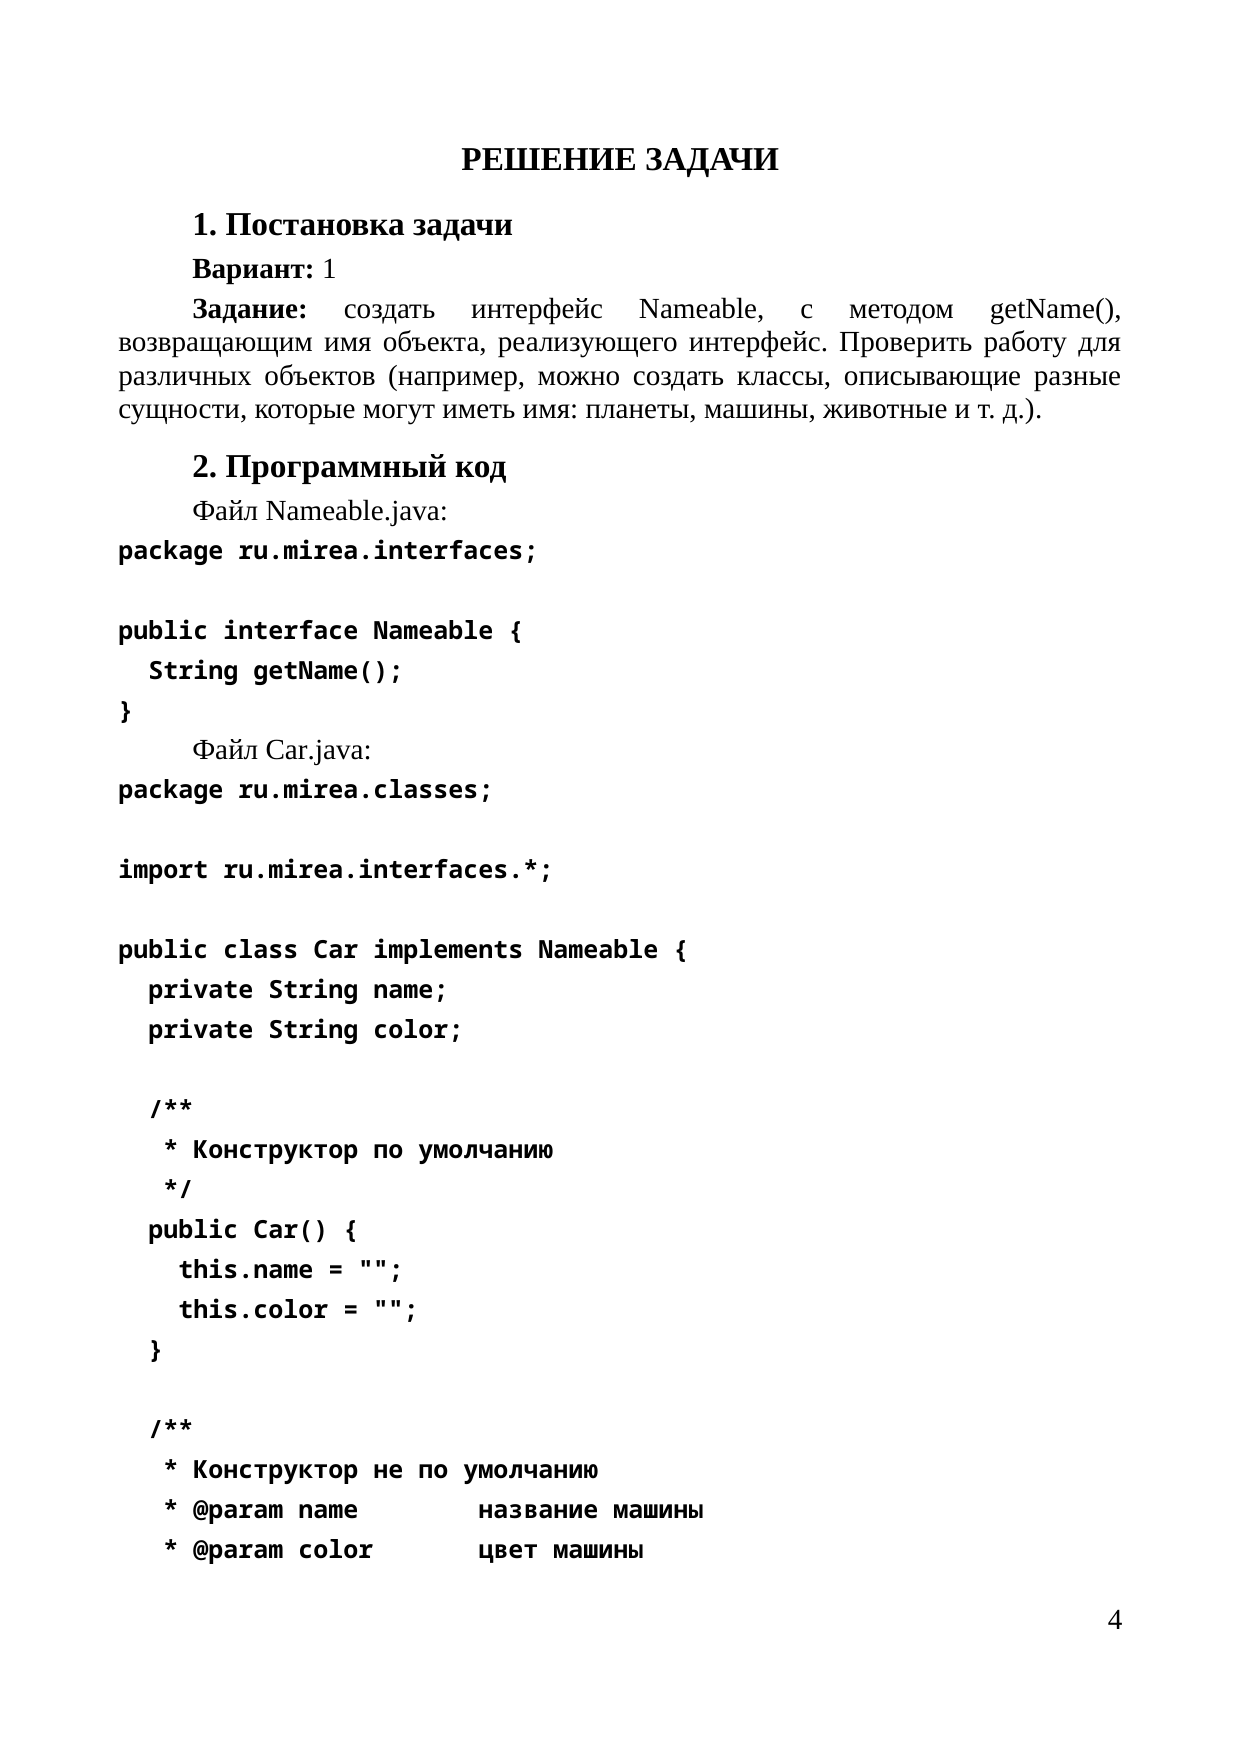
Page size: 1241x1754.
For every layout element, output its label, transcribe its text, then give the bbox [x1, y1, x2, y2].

text /** [118, 1412, 1122, 1446]
text import ru.mirea.interfaces.*; [118, 852, 1122, 886]
text */ [118, 1172, 1122, 1206]
text public Car() { [118, 1212, 1122, 1246]
text /** [118, 1092, 1122, 1126]
text this.name = ""; [118, 1252, 1122, 1286]
text Вариант: 1 [118, 251, 1122, 285]
text * @param name название машины [118, 1492, 1122, 1526]
text } [118, 692, 1122, 727]
text private String name; [118, 972, 1122, 1006]
text this.color = ""; [118, 1292, 1122, 1326]
text public class Car implements Nameable { [118, 932, 1122, 966]
text * Конструктор не по умолчанию [118, 1452, 1122, 1486]
text private String color; [118, 1012, 1122, 1046]
text package ru.mirea.classes; [118, 772, 1122, 806]
subtitle 2. Программный код [118, 446, 1122, 484]
text * @param color цвет машины [118, 1532, 1122, 1566]
text Файл Car.java: [118, 732, 1122, 766]
text Задание: создать интерфейс Nameable, с методом getName(), возвращающим имя объекта, реализующего интерфейс. Проверить работу для различных объектов (например, можно создать классы, описывающие разные сущности, которые могут иметь имя: планеты, машины, животные и т. д.). [118, 291, 1122, 425]
text String getName(); [118, 652, 1122, 687]
text } [118, 1332, 1122, 1366]
text package ru.mirea.interfaces; [118, 532, 1122, 567]
subtitle 1. Постановка задачи [118, 204, 1122, 243]
subtitle РЕШЕНИЕ ЗАДАЧИ [118, 139, 1122, 177]
text Файл Nameable.java: [118, 493, 1122, 527]
text * Конструктор по умолчанию [118, 1132, 1122, 1166]
text public interface Nameable { [118, 612, 1122, 647]
